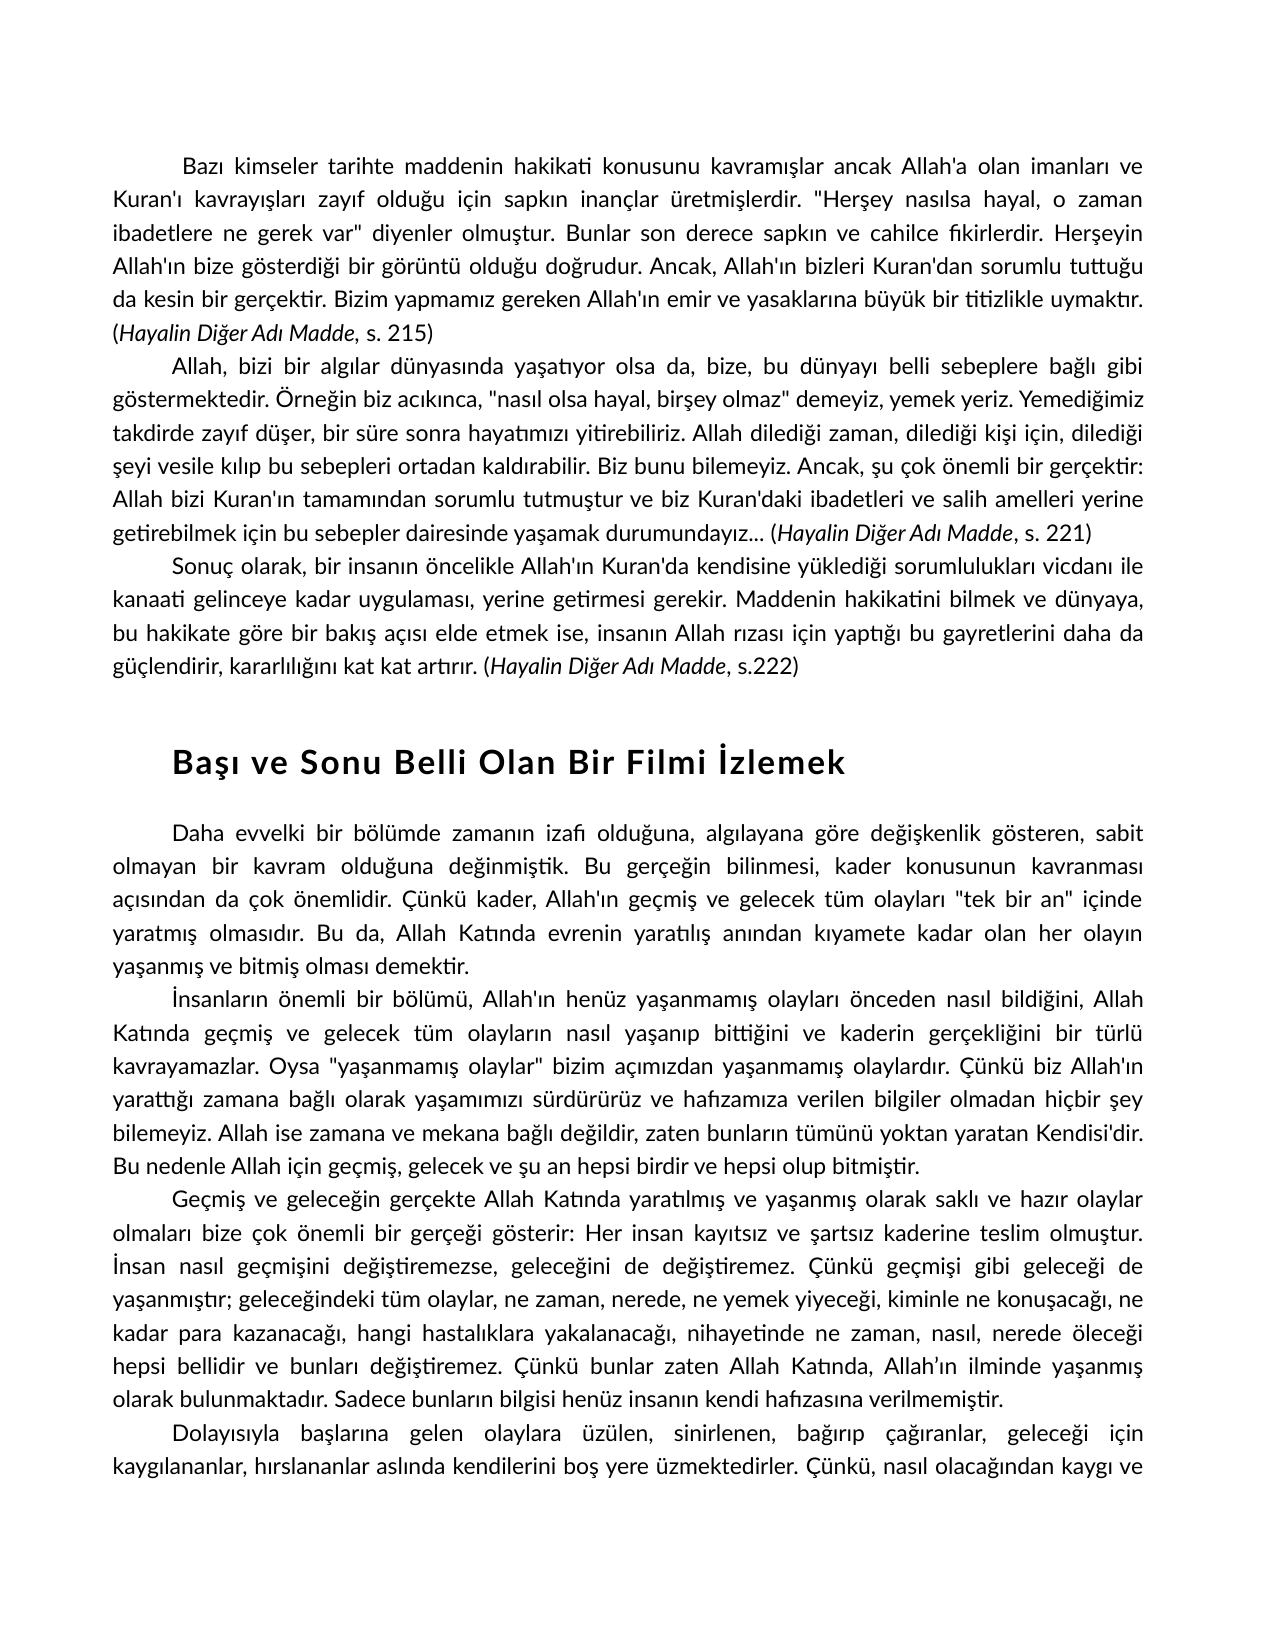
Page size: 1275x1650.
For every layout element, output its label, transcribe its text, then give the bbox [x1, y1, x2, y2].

text Daha evvelki bir bölümde zamanın izafi olduğuna, algılayana göre değişkenlik gösteren, sabit olmayan bir kavram olduğuna değinmiştik. Bu gerçeğin bilinmesi, kader konusunun kavranması açısından da çok önemlidir. Çünkü kader, Allah'ın geçmiş ve gelecek tüm olayları "tek bir an" içinde yaratmış olmasıdır. Bu da, Allah Katında evrenin yaratılış anından kıyamete kadar olan her olayın yaşanmış ve bitmiş olması demektir. [112, 814, 1145, 981]
text Başı ve Sonu Belli Olan Bir Filmi İzlemek [112, 748, 1145, 781]
text Allah, bizi bir algılar dünyasında yaşatıyor olsa da, bize, bu dünyayı belli sebeplere bağlı gibi göstermektedir. Örneğin biz acıkınca, "nasıl olsa hayal, birşey olmaz" demeyiz, yemek yeriz. Yemediğimiz takdirde zayıf düşer, bir süre sonra hayatımızı yitirebiliriz. Allah dilediği zaman, dilediği kişi için, dilediği şeyi vesile kılıp bu sebepleri ortadan kaldırabilir. Biz bunu bilemeyiz. Ancak, şu çok önemli bir gerçektir: Allah bizi Kuran'ın tamamından sorumlu tutmuştur ve biz Kuran'daki ibadetleri ve salih amelleri yerine getirebilmek için bu sebepler dairesinde yaşamak durumundayız... (Hayalin Diğer Adı Madde, s. 221) [112, 348, 1145, 548]
text Dolayısıyla başlarına gelen olaylara üzülen, sinirlenen, bağırıp çağıranlar, geleceği için kaygılananlar, hırslananlar aslında kendilerini boş yere üzmektedirler. Çünkü, nasıl olacağından kaygı ve [112, 1414, 1145, 1481]
text Geçmiş ve geleceğin gerçekte Allah Katında yaratılmış ve yaşanmış olarak saklı ve hazır olaylar olmaları bize çok önemli bir gerçeği gösterir: Her insan kayıtsız ve şartsız kaderine teslim olmuştur. İnsan nasıl geçmişini değiştiremezse, geleceğini de değiştiremez. Çünkü geçmişi gibi geleceği de yaşanmıştır; geleceğindeki tüm olaylar, ne zaman, nerede, ne yemek yiyeceği, kiminle ne konuşacağı, ne kadar para kazanacağı, hangi hastalıklara yakalanacağı, nihayetinde ne zaman, nasıl, nerede öleceği hepsi bellidir ve bunları değiştiremez. Çünkü bunlar zaten Allah Katında, Allah’ın ilminde yaşanmış olarak bulunmaktadır. Sadece bunların bilgisi henüz insanın kendi hafızasına verilmemiştir. [112, 1181, 1145, 1414]
text Sonuç olarak, bir insanın öncelikle Allah'ın Kuran'da kendisine yüklediği sorumlulukları vicdanı ile kanaati gelinceye kadar uygulaması, yerine getirmesi gerekir. Maddenin hakikatini bilmek ve dünyaya, bu hakikate göre bir bakış açısı elde etmek ise, insanın Allah rızası için yaptığı bu gayretlerini daha da güçlendirir, kararlılığını kat kat artırır. (Hayalin Diğer Adı Madde, s.222) [112, 548, 1145, 681]
text Bazı kimseler tarihte maddenin hakikati konusunu kavramışlar ancak Allah'a olan imanları ve Kuran'ı kavrayışları zayıf olduğu için sapkın inançlar üretmişlerdir. "Herşey nasılsa hayal, o zaman ibadetlere ne gerek var" diyenler olmuştur. Bunlar son derece sapkın ve cahilce fikirlerdir. Herşeyin Allah'ın bize gösterdiği bir görüntü olduğu doğrudur. Ancak, Allah'ın bizleri Kuran'dan sorumlu tuttuğu da kesin bir gerçektir. Bizim yapmamız gereken Allah'ın emir ve yasaklarına büyük bir titizlikle uymaktır. (Hayalin Diğer Adı Madde, s. 215) [112, 148, 1145, 348]
text İnsanların önemli bir bölümü, Allah'ın henüz yaşanmamış olayları önceden nasıl bildiğini, Allah Katında geçmiş ve gelecek tüm olayların nasıl yaşanıp bittiğini ve kaderin gerçekliğini bir türlü kavrayamazlar. Oysa "yaşanmamış olaylar" bizim açımızdan yaşanmamış olaylardır. Çünkü biz Allah'ın yarattığı zamana bağlı olarak yaşamımızı sürdürürüz ve hafızamıza verilen bilgiler olmadan hiçbir şey bilemeyiz. Allah ise zamana ve mekana bağlı değildir, zaten bunların tümünü yoktan yaratan Kendisi'dir. Bu nedenle Allah için geçmiş, gelecek ve şu an hepsi birdir ve hepsi olup bitmiştir. [112, 981, 1145, 1181]
